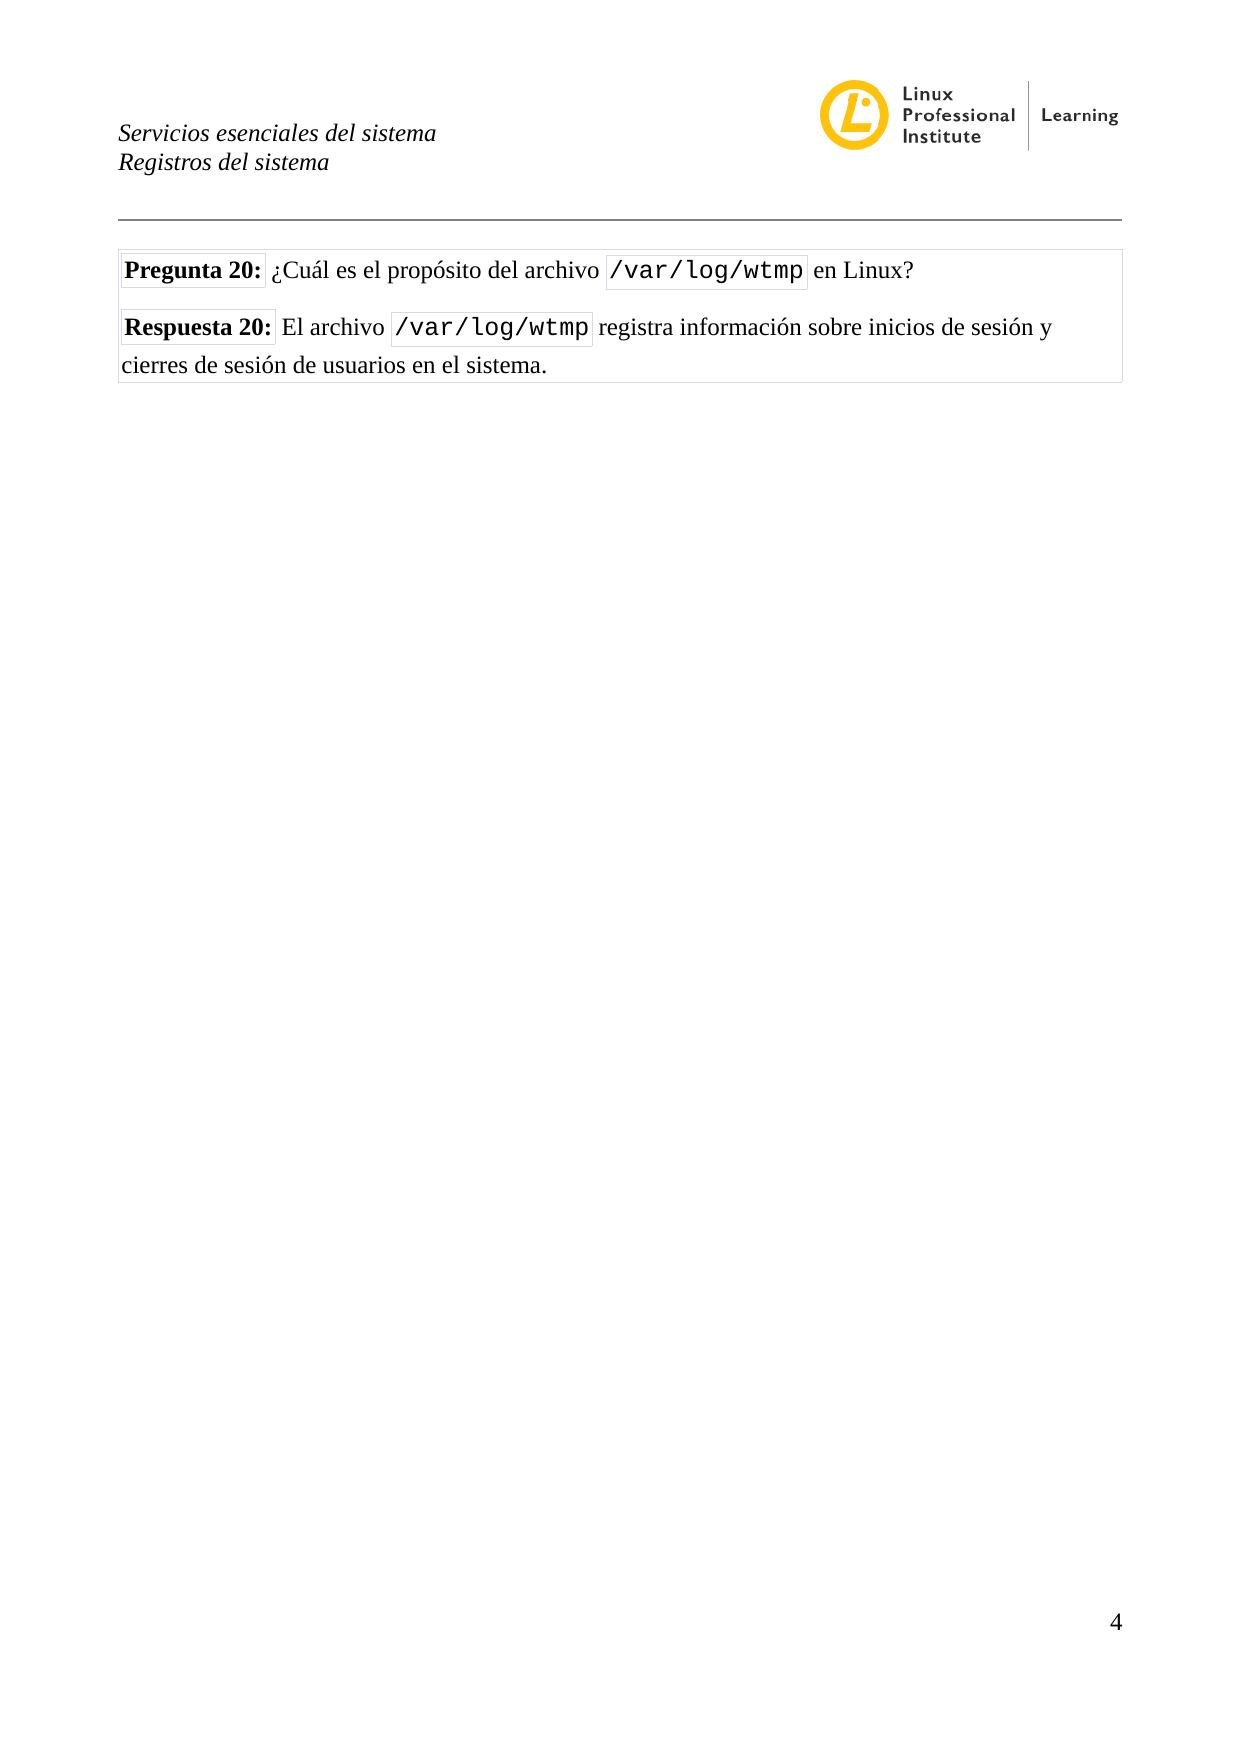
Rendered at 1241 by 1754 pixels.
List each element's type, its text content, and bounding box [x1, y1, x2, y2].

text Respuesta 20: El archivo /var/log/wtmp registra información sobre inicios de sesión y cierres de sesión de usuarios en el sistema. [119, 306, 1122, 382]
text Pregunta 20: ¿Cuál es el propósito del archivo /var/log/wtmp en Linux? [119, 250, 1122, 289]
picture [819, 79, 1119, 151]
